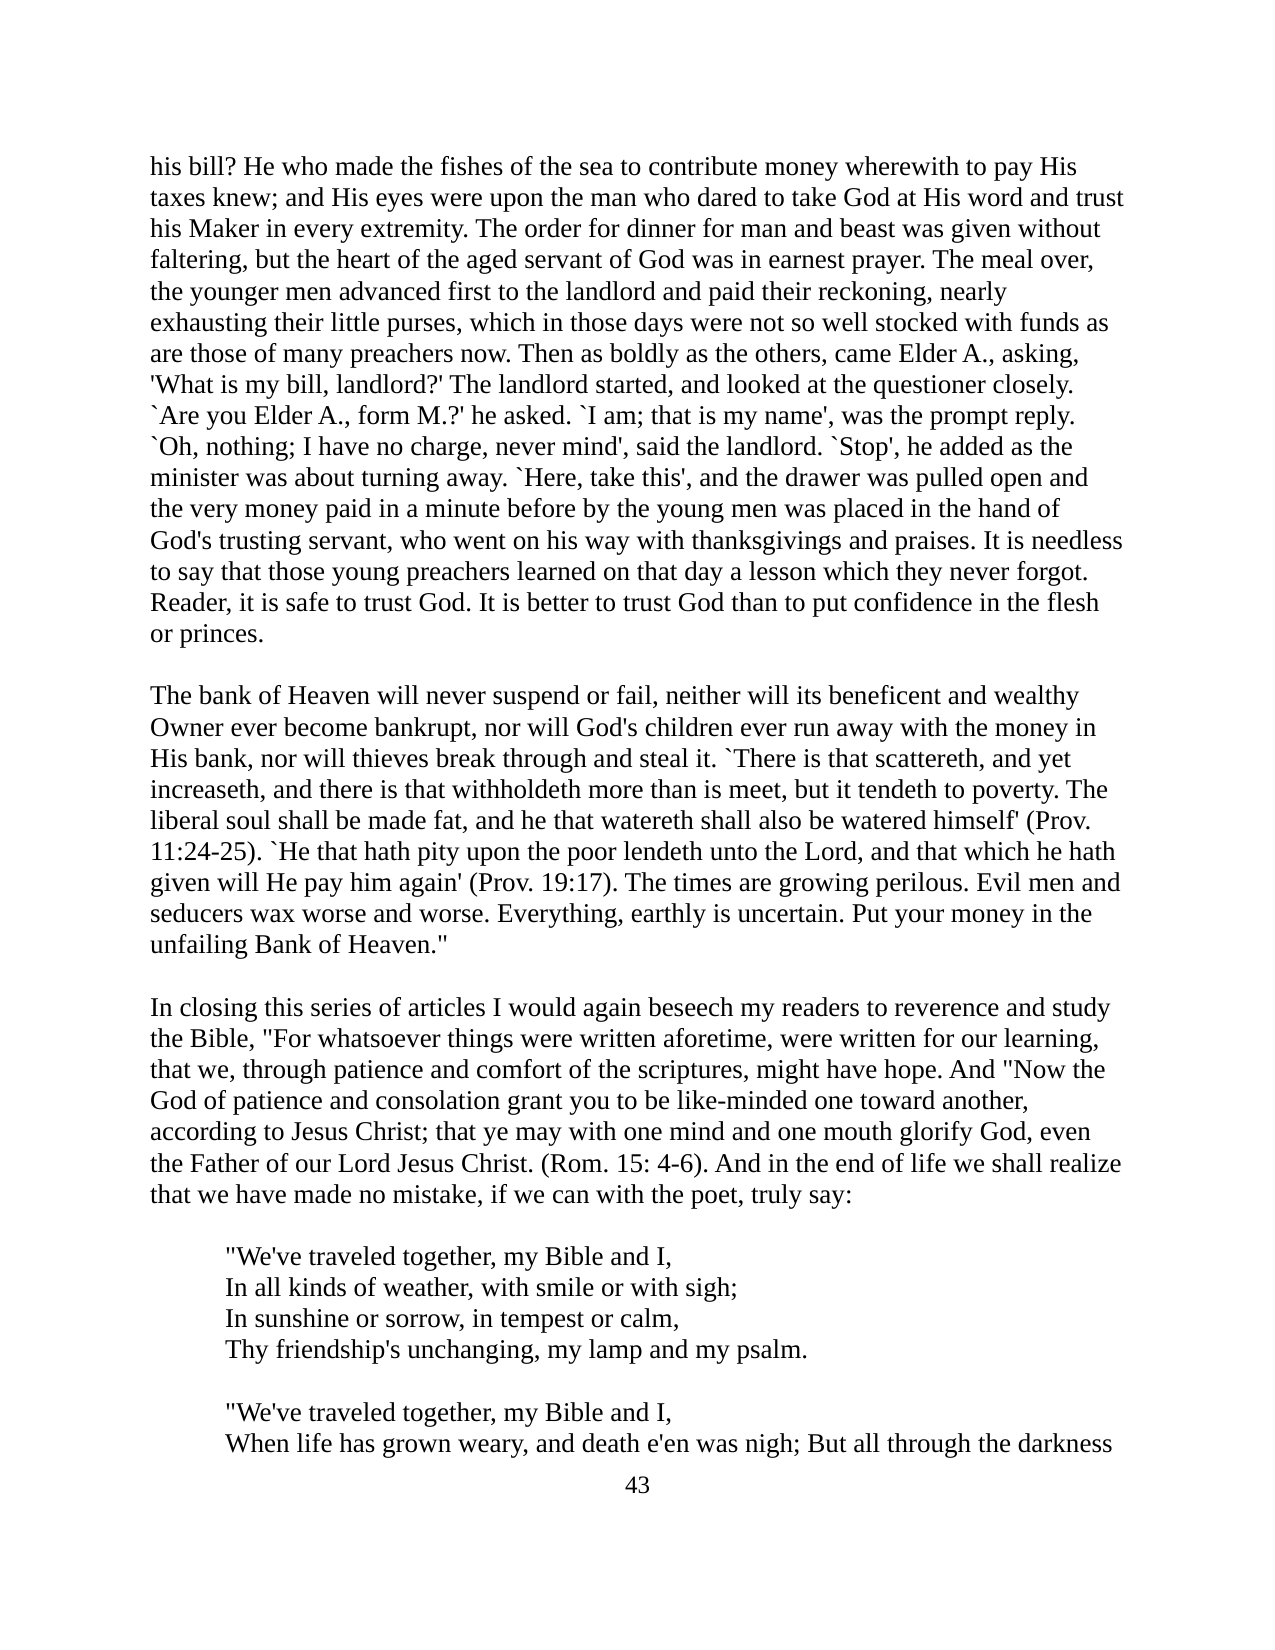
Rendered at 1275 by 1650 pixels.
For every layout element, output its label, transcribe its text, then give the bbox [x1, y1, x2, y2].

text The bank of Heaven will never suspend or fail, neither will its beneficent and wealthy Owner ever become bankrupt, nor will God's children ever run away with the money in His bank, nor will thieves break through and steal it. `There is that scattereth, and yet increaseth, and there is that withholdeth more than is meet, but it tendeth to poverty. The liberal soul shall be made fat, and he that watereth shall also be watered himself' (Prov. 11:24-25). `He that hath pity upon the poor lendeth unto the Lord, and that which he hath given will He pay him again' (Prov. 19:17). The times are growing perilous. Evil men and seducers wax worse and worse. Everything, earthly is uncertain. Put your money in the unfailing Bank of Heaven." [150, 679, 1125, 960]
text In closing this series of articles I would again beseech my readers to reverence and study the Bible, "For whatsoever things were written aforetime, were written for our learning, that we, through patience and comfort of the scriptures, might have hope. And "Now the God of patience and consolation grant you to be like-minded one toward another, according to Jesus Christ; that ye may with one mind and one mouth glorify God, even the Father of our Lord Jesus Christ. (Rom. 15: 4-6). And in the end of life we shall realize that we have made no mistake, if we can with the poet, truly say: [150, 991, 1125, 1209]
text In all kinds of weather, with smile or with sigh; [225, 1271, 1125, 1302]
text When life has grown weary, and death e'en was nigh; But all through the darkness [225, 1427, 1125, 1458]
text "We've traveled together, my Bible and I, [225, 1240, 1125, 1271]
text In sunshine or sorrow, in tempest or calm, [225, 1302, 1125, 1333]
text Thy friendship's unchanging, my lamp and my psalm. [225, 1333, 1125, 1365]
text "We've traveled together, my Bible and I, [225, 1396, 1125, 1427]
text his bill? He who made the fishes of the sea to contribute money wherewith to pay His taxes knew; and His eyes were upon the man who dared to take God at His word and trust his Maker in every extremity. The order for dinner for man and beast was given without faltering, but the heart of the aged servant of God was in earnest prayer. The meal over, the younger men advanced first to the landlord and paid their reckoning, nearly exhausting their little purses, which in those days were not so well stocked with funds as are those of many preachers now. Then as boldly as the others, came Elder A., asking, 'What is my bill, landlord?' The landlord started, and looked at the questioner closely. `Are you Elder A., form M.?' he asked. `I am; that is my name', was the prompt reply. `Oh, nothing; I have no charge, never mind', said the landlord. `Stop', he added as the minister was about turning away. `Here, take this', and the drawer was pulled open and the very money paid in a minute before by the young men was placed in the hand of God's trusting servant, who went on his way with thanksgivings and praises. It is needless to say that those young preachers learned on that day a lesson which they never forgot. Reader, it is safe to trust God. It is better to trust God than to put confidence in the flesh or princes. [150, 150, 1125, 648]
